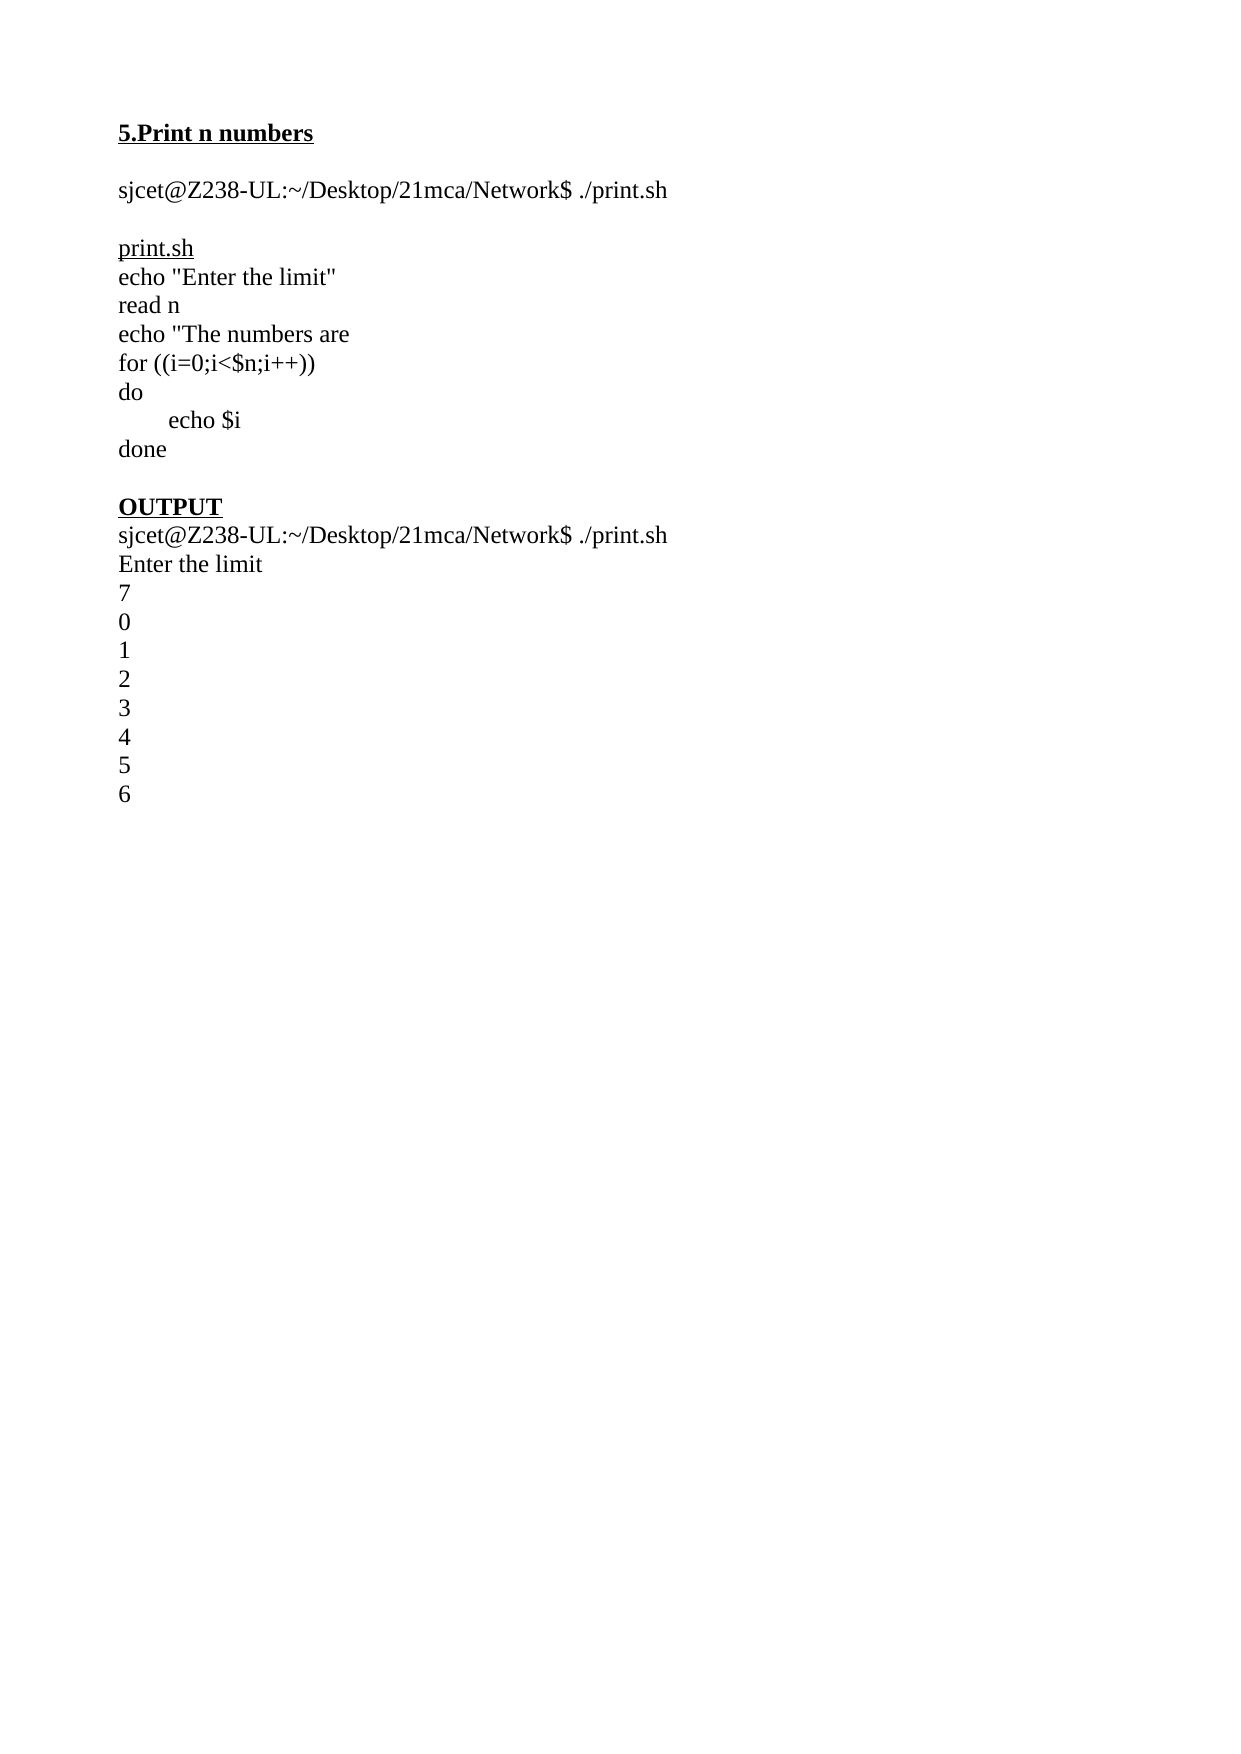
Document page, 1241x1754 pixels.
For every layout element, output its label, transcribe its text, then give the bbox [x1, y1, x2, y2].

text 3 [118, 693, 1122, 722]
text 5 [118, 751, 1122, 779]
text 0 [118, 607, 1122, 636]
text done [118, 434, 1122, 463]
text read n [118, 291, 1122, 319]
text echo "The numbers are [118, 319, 1122, 348]
text sjcet@Z238-UL:~/Desktop/21mca/Network$ ./print.sh [118, 521, 1122, 549]
text for ((i=0;i<$n;i++)) [118, 348, 1122, 377]
text OUTPUT [118, 492, 1122, 521]
text Enter the limit [118, 549, 1122, 578]
text sjcet@Z238-UL:~/Desktop/21mca/Network$ ./print.sh [118, 176, 1122, 204]
text 4 [118, 722, 1122, 751]
text echo $i [118, 406, 1122, 434]
text 7 [118, 578, 1122, 607]
text 1 [118, 636, 1122, 664]
text print.sh [118, 233, 1122, 262]
text echo "Enter the limit" [118, 262, 1122, 291]
text 6 [118, 779, 1122, 808]
text do [118, 377, 1122, 406]
text 5.Print n numbers [118, 118, 1122, 147]
text 2 [118, 664, 1122, 693]
